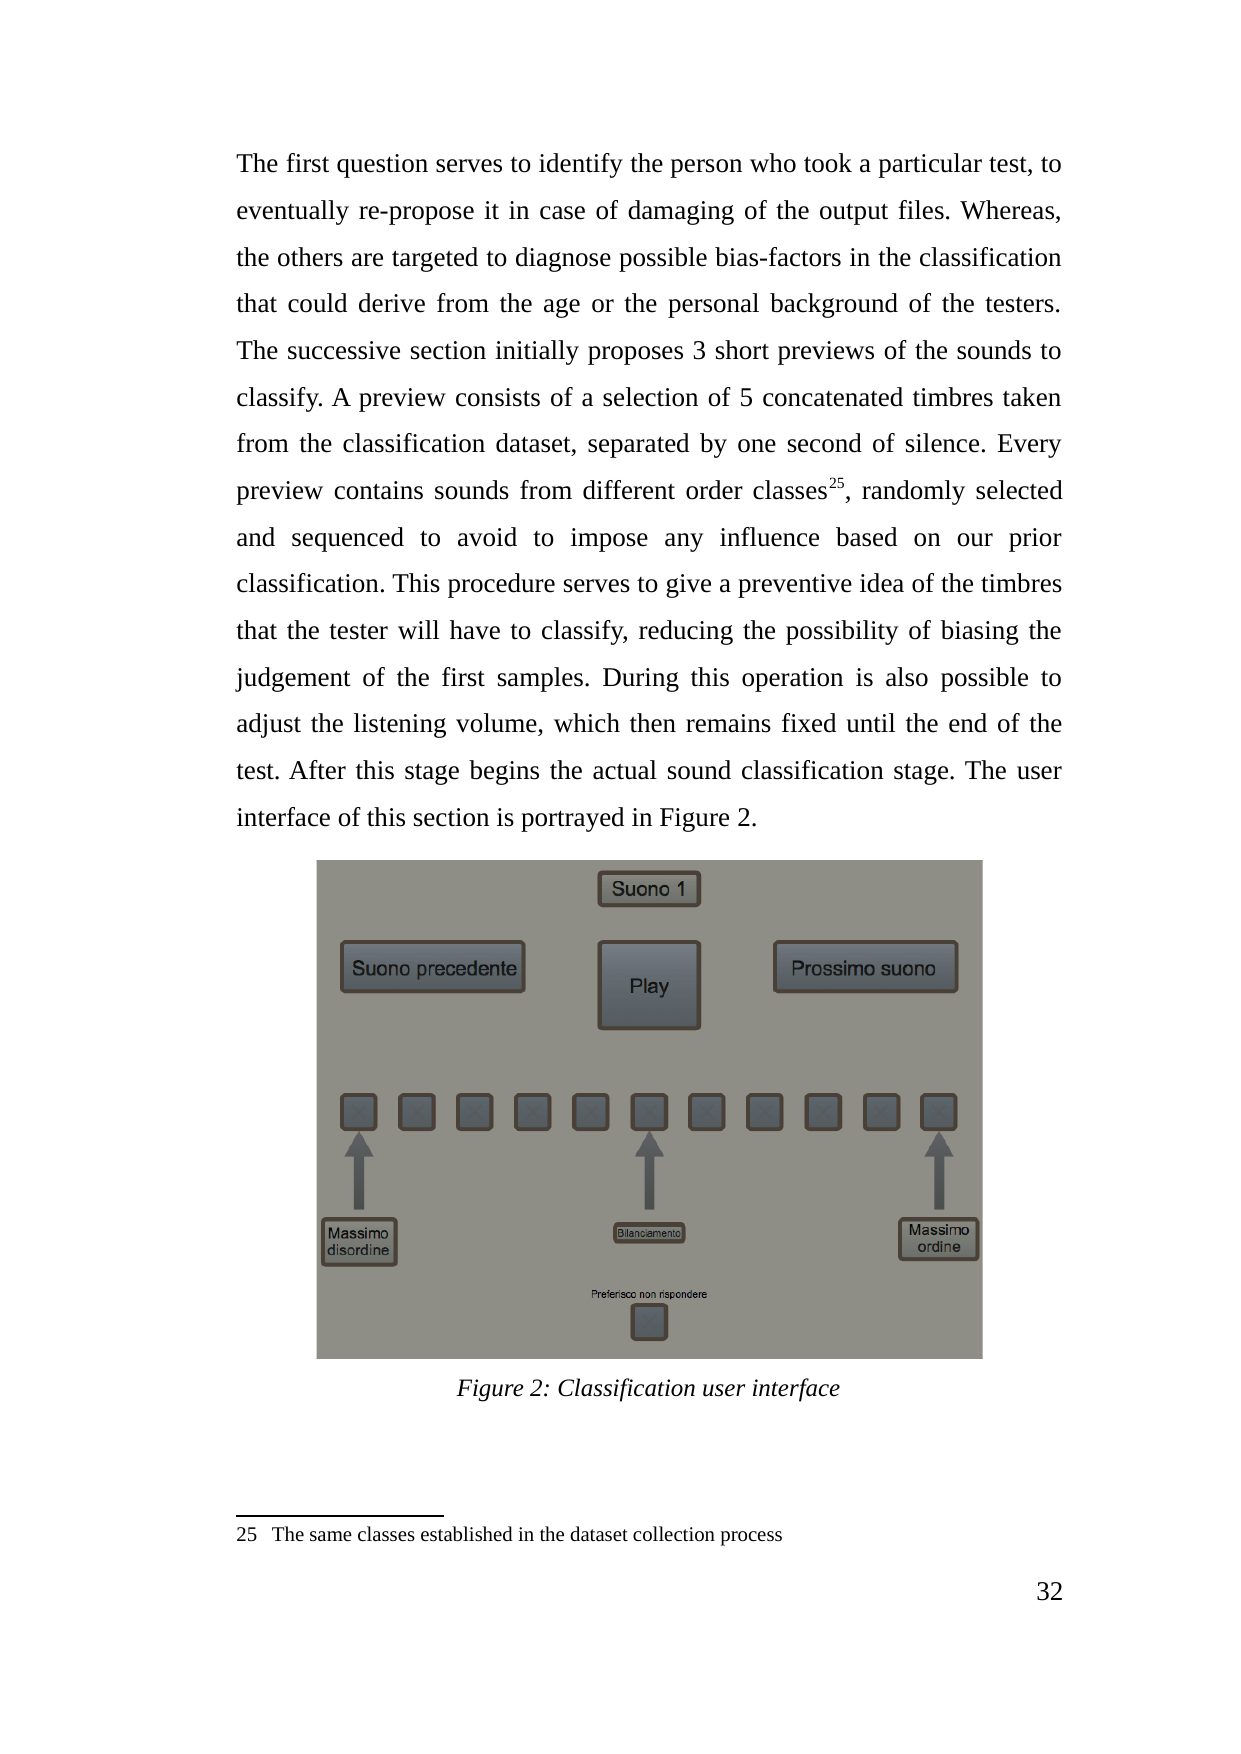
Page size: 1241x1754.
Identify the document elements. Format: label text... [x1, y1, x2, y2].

picture [316, 860, 983, 1359]
text The first question serves to identify the person who took a particular test, to eventually re-propose it in case of damaging of the output files. Whereas, the others are targeted to diagnose possible bias-factors in the classification that could derive from the age or the personal background of the testers. The successive section initially proposes 3 short previews of the sounds to classify. A preview consists of a selection of 5 concatenated timbres taken from the classification dataset, separated by one second of silence. Every preview contains sounds from different order classes, randomly selected and sequenced to avoid to impose any influence based on our prior classification. This procedure serves to give a preventive idea of the timbres that the tester will have to classify, reducing the possibility of biasing the judgement of the first samples. During this operation is also possible to adjust the listening volume, which then remains fixed until the end of the test. After this stage begins the actual sound classification stage. The user interface of this section is portrayed in Figure 2. [236, 148, 1063, 832]
text The same classes established in the dataset collection process [236, 1522, 1063, 1546]
text Figure 2: Classification user interface [236, 860, 1063, 1402]
